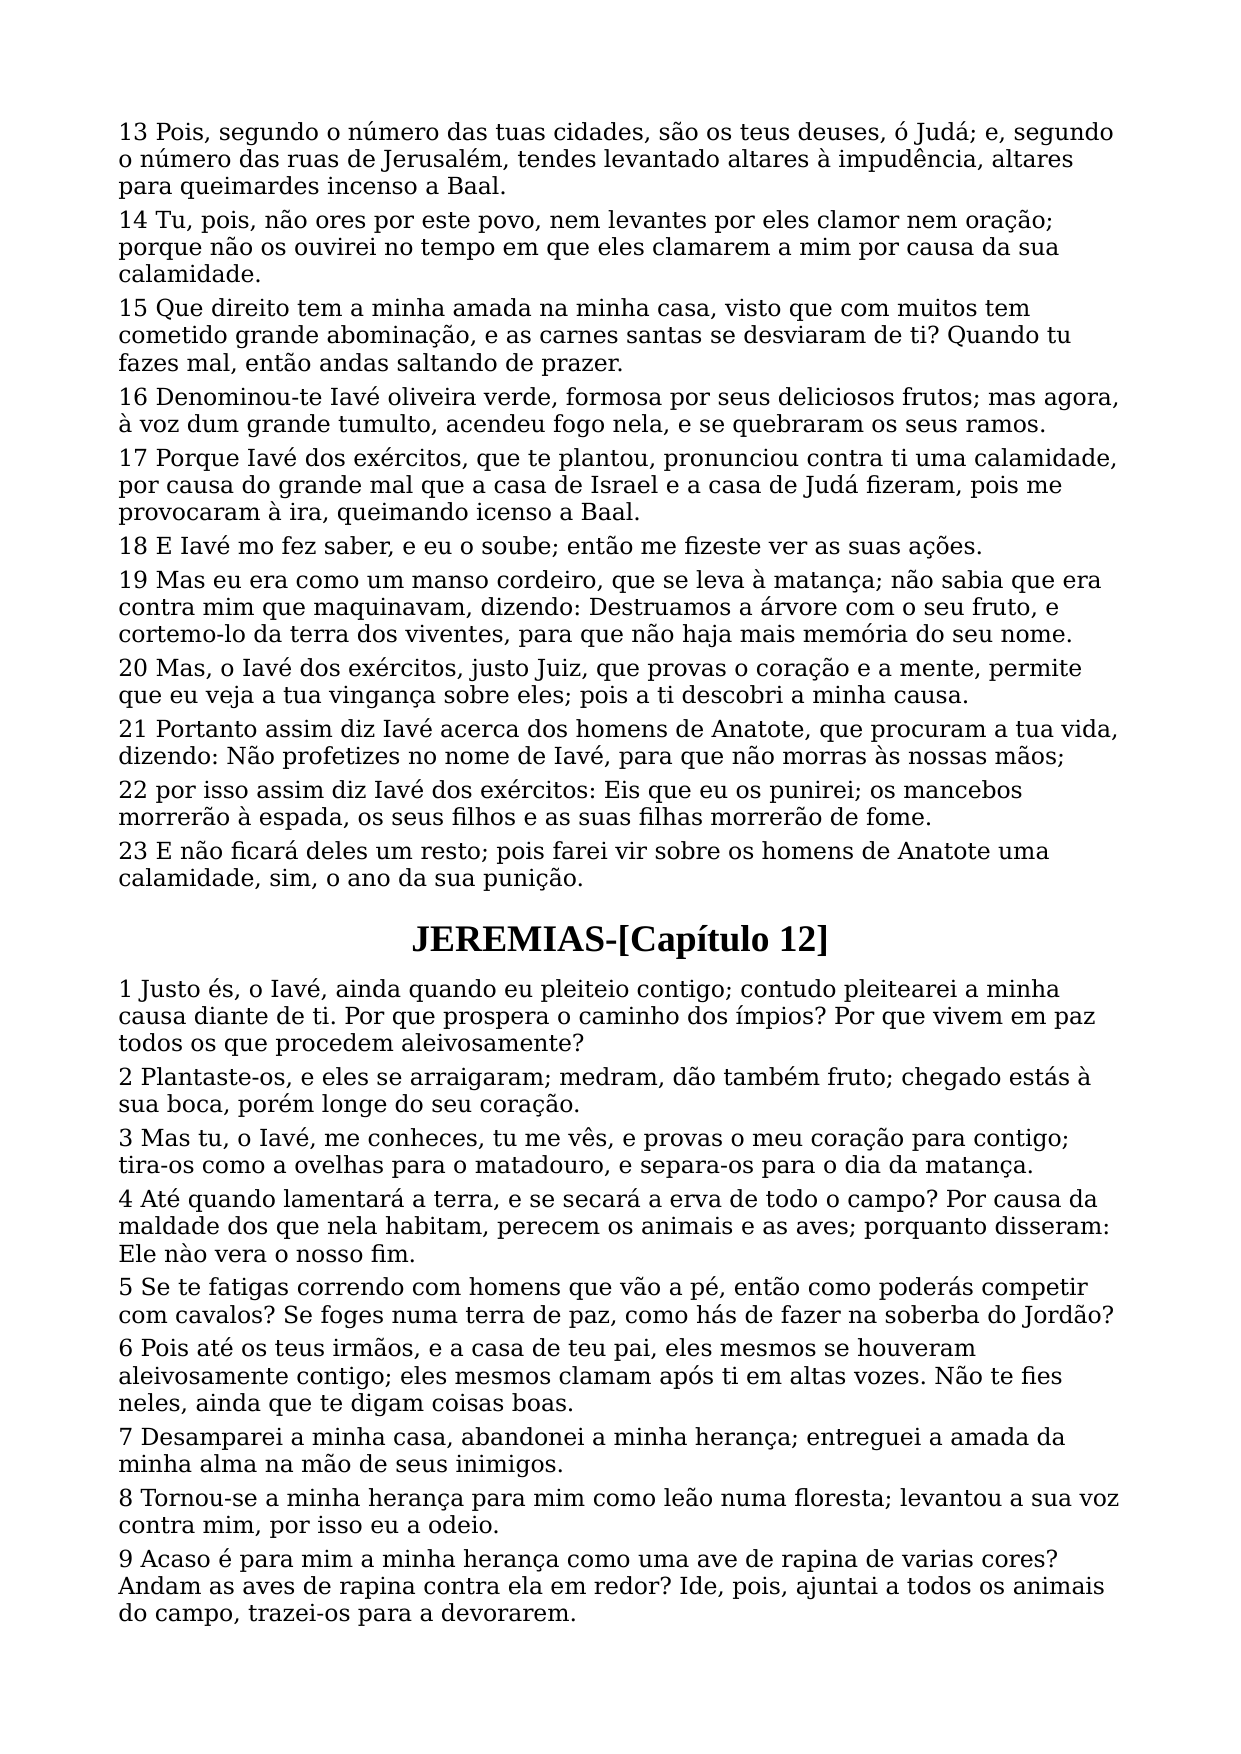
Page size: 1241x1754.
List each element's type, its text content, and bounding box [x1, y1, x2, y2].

text 15 Que direito tem a minha amada na minha casa, visto que com muitos tem cometido grande abominação, e as carnes santas se desviaram de ti? Quando tu fazes mal, então andas saltando de prazer. [118, 295, 1122, 377]
text 22 por isso assim diz Iavé dos exércitos: Eis que eu os punirei; os mancebos morrerão à espada, os seus filhos e as suas filhas morrerão de fome. [118, 777, 1122, 831]
text 13 Pois, segundo o número das tuas cidades, são os teus deuses, ó Judá; e, segundo o número das ruas de Jerusalém, tendes levantado altares à impudência, altares para queimardes incenso a Baal. [118, 118, 1122, 200]
subtitle JEREMIAS-[Capítulo 12] [118, 916, 1122, 959]
text 6 Pois até os teus irmãos, e a casa de teu pai, eles mesmos se houveram aleivosamente contigo; eles mesmos clamam após ti em altas vozes. Não te fies neles, ainda que te digam coisas boas. [118, 1335, 1122, 1417]
text 5 Se te fatigas correndo com homens que vão a pé, então como poderás competir com cavalos? Se foges numa terra de paz, como hás de fazer na soberba do Jordão? [118, 1274, 1122, 1328]
text 19 Mas eu era como um manso cordeiro, que se leva à matança; não sabia que era contra mim que maquinavam, dizendo: Destruamos a árvore com o seu fruto, e cortemo-lo da terra dos viventes, para que não haja mais memória do seu nome. [118, 566, 1122, 648]
text 16 Denominou-te Iavé oliveira verde, formosa por seus deliciosos frutos; mas agora, à voz dum grande tumulto, acendeu fogo nela, e se quebraram os seus ramos. [118, 383, 1122, 438]
text 4 Até quando lamentará a terra, e se secará a erva de todo o campo? Por causa da maldade dos que nela habitam, perecem os animais e as aves; porquanto disseram: Ele nào vera o nosso fim. [118, 1186, 1122, 1267]
text 2 Plantaste-os, e eles se arraigaram; medram, dão também fruto; chegado estás à sua boca, porém longe do seu coração. [118, 1063, 1122, 1118]
text 7 Desamparei a minha casa, abandonei a minha herança; entreguei a amada da minha alma na mão de seus inimigos. [118, 1423, 1122, 1478]
text 18 E Iavé mo fez saber, e eu o soube; então me fizeste ver as suas ações. [118, 532, 1122, 560]
text 9 Acaso é para mim a minha herança como uma ave de rapina de varias cores? Andam as aves de rapina contra ela em redor? Ide, pois, ajuntai a todos os animais do campo, trazei-os para a devorarem. [118, 1545, 1122, 1627]
text 1 Justo és, o Iavé, ainda quando eu pleiteio contigo; contudo pleitearei a minha causa diante de ti. Por que prospera o caminho dos ímpios? Por que vivem em paz todos os que procedem aleivosamente? [118, 975, 1122, 1057]
text 17 Porque Iavé dos exércitos, que te plantou, pronunciou contra ti uma calamidade, por causa do grande mal que a casa de Israel e a casa de Judá fizeram, pois me provocaram à ira, queimando icenso a Baal. [118, 444, 1122, 526]
text 3 Mas tu, o Iavé, me conheces, tu me vês, e provas o meu coração para contigo; tira-os como a ovelhas para o matadouro, e separa-os para o dia da matança. [118, 1124, 1122, 1179]
text 21 Portanto assim diz Iavé acerca dos homens de Anatote, que procuram a tua vida, dizendo: Não profetizes no nome de Iavé, para que não morras às nossas mãos; [118, 716, 1122, 770]
text 20 Mas, o Iavé dos exércitos, justo Juiz, que provas o coração e a mente, permite que eu veja a tua vingança sobre eles; pois a ti descobri a minha causa. [118, 654, 1122, 709]
text 23 E não ficará deles um resto; pois farei vir sobre os homens de Anatote uma calamidade, sim, o ano da sua punição. [118, 838, 1122, 892]
text 14 Tu, pois, não ores por este povo, nem levantes por eles clamor nem oração; porque não os ouvirei no tempo em que eles clamarem a mim por causa da sua calamidade. [118, 206, 1122, 288]
text 8 Tornou-se a minha herança para mim como leão numa floresta; levantou a sua voz contra mim, por isso eu a odeio. [118, 1484, 1122, 1539]
